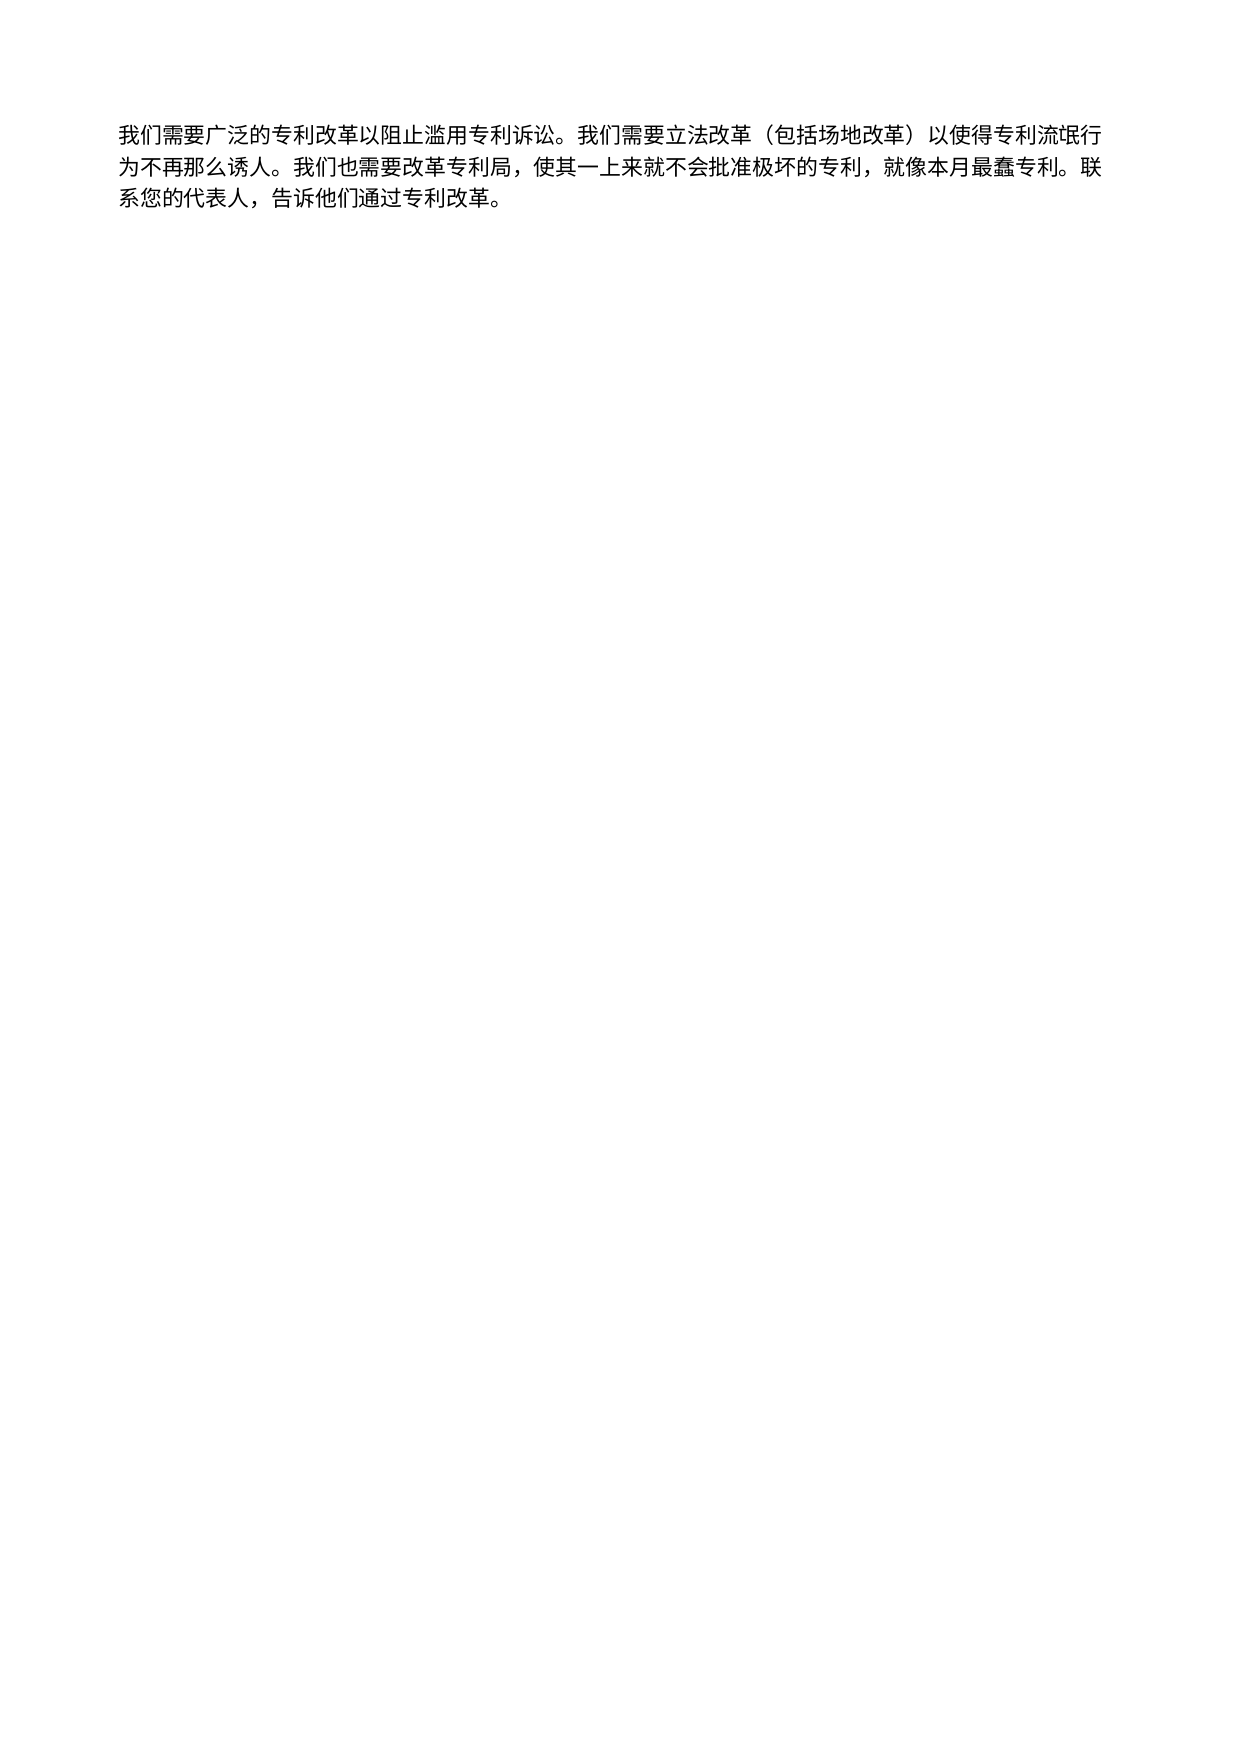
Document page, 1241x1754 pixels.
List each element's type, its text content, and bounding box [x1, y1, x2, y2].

text 我们需要广泛的专利改革以阻止滥用专利诉讼。我们需要立法改革（包括场地改革）以使得专利流氓行为不再那么诱人。我们也需要改革专利局，使其一上来就不会批准极坏的专利，就像本月最蠢专利。联系您的代表人，告诉他们通过专利改革。 [118, 118, 1122, 213]
